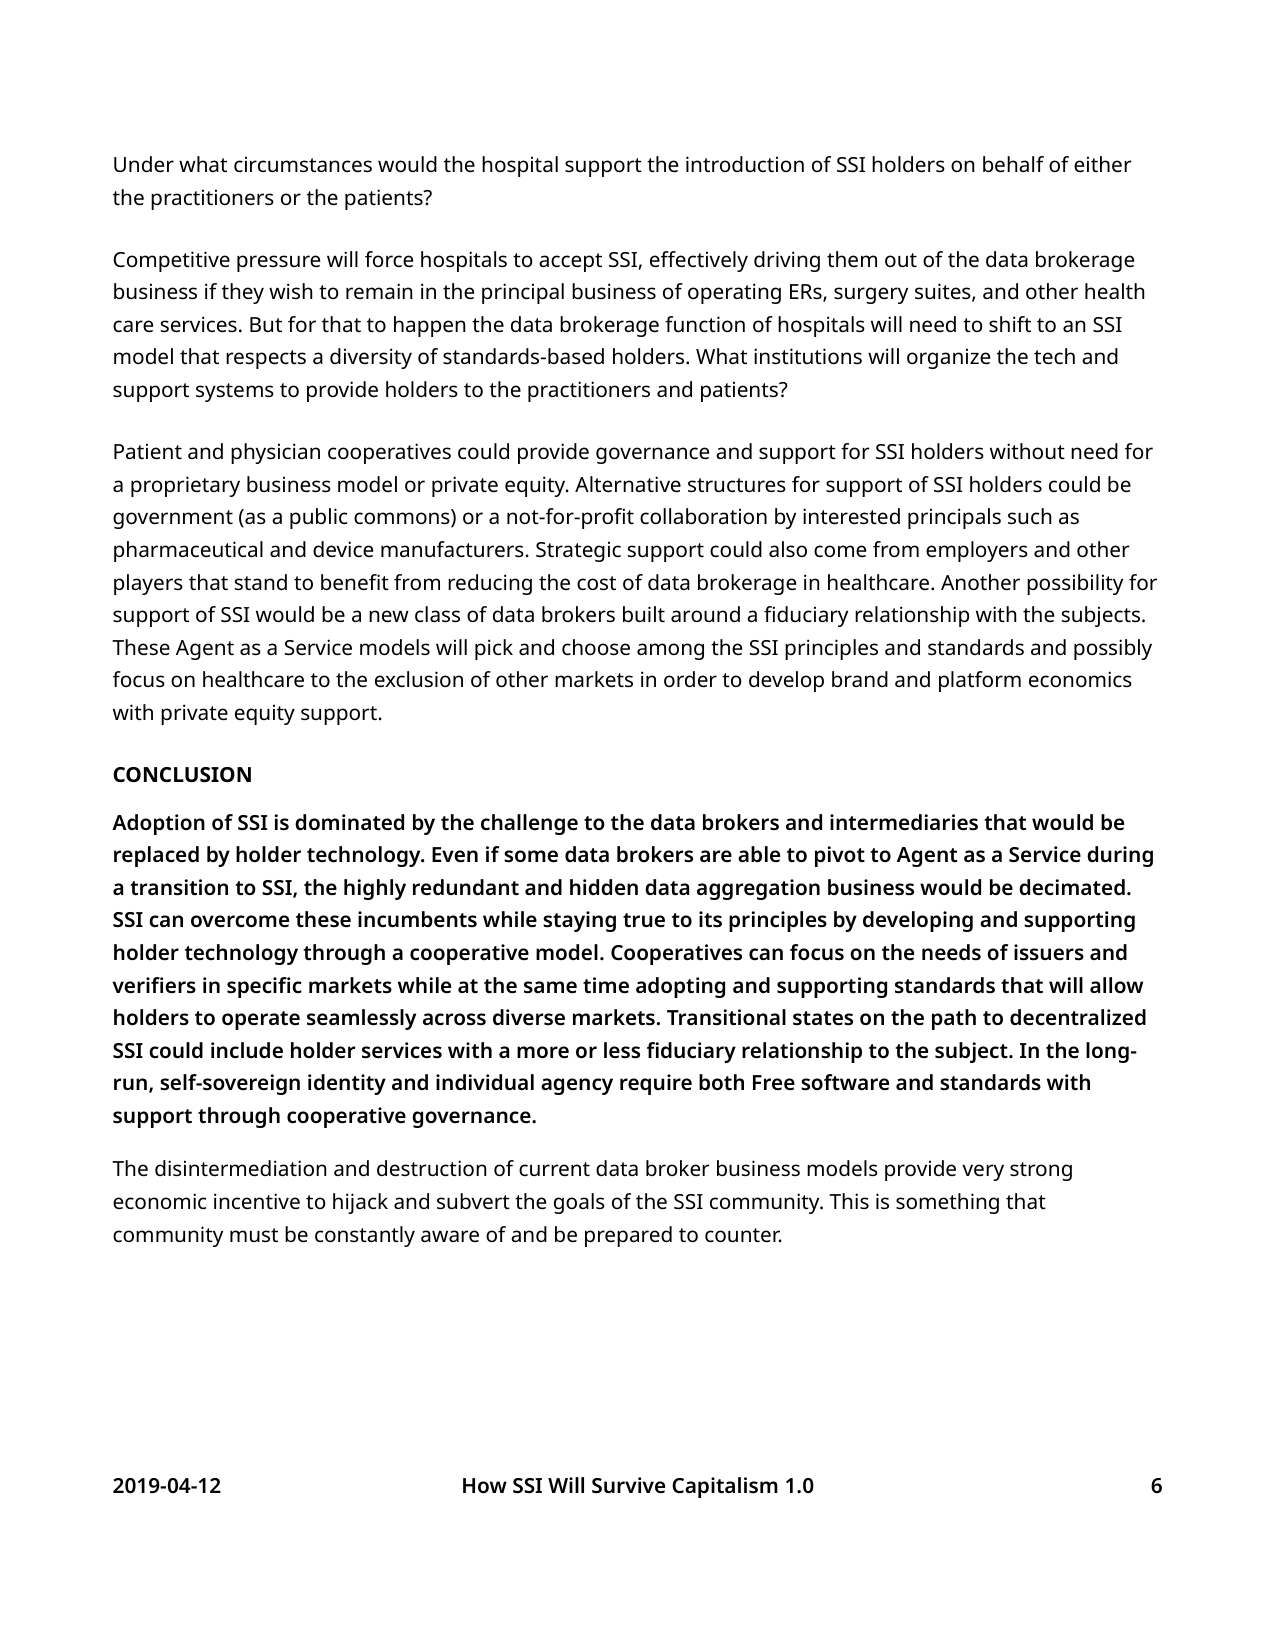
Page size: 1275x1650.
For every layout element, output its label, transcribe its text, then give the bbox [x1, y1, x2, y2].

subtitle Conclusion [112, 760, 1162, 788]
text The disintermediation and destruction of current data broker business models provide very strong economic incentive to hijack and subvert the goals of the SSI community. This is something that community must be constantly aware of and be prepared to counter. [112, 1154, 1162, 1248]
text Under what circumstances would the hospital support the introduction of SSI holders on behalf of either the practitioners or the patients? [112, 150, 1162, 211]
text Patient and physician cooperatives could provide governance and support for SSI holders without need for a proprietary business model or private equity. Alternative structures for support of SSI holders could be government (as a public commons) or a not-for-profit collaboration by interested principals such as pharmaceutical and device manufacturers. Strategic support could also come from employers and other players that stand to benefit from reducing the cost of data brokerage in healthcare. Another possibility for support of SSI would be a new class of data brokers built around a fiduciary relationship with the subjects. These Agent as a Service models will pick and choose among the SSI principles and standards and possibly focus on healthcare to the exclusion of other markets in order to develop brand and platform economics with private equity support. [112, 437, 1162, 726]
text Adoption of SSI is dominated by the challenge to the data brokers and intermediaries that would be replaced by holder technology. Even if some data brokers are able to pivot to Agent as a Service during a transition to SSI, the highly redundant and hidden data aggregation business would be decimated. SSI can overcome these incumbents while staying true to its principles by developing and supporting holder technology through a cooperative model. Cooperatives can focus on the needs of issuers and verifiers in specific markets while at the same time adopting and supporting standards that will allow holders to operate seamlessly across diverse markets. Transitional states on the path to decentralized SSI could include holder services with a more or less fiduciary relationship to the subject. In the long-run, self-sovereign identity and individual agency require both Free software and standards with support through cooperative governance. [112, 808, 1162, 1129]
text Competitive pressure will force hospitals to accept SSI, effectively driving them out of the data brokerage business if they wish to remain in the principal business of operating ERs, surgery suites, and other health care services. But for that to happen the data brokerage function of hospitals will need to shift to an SSI model that respects a diversity of standards-based holders. What institutions will organize the tech and support systems to provide holders to the practitioners and patients? [112, 245, 1162, 403]
